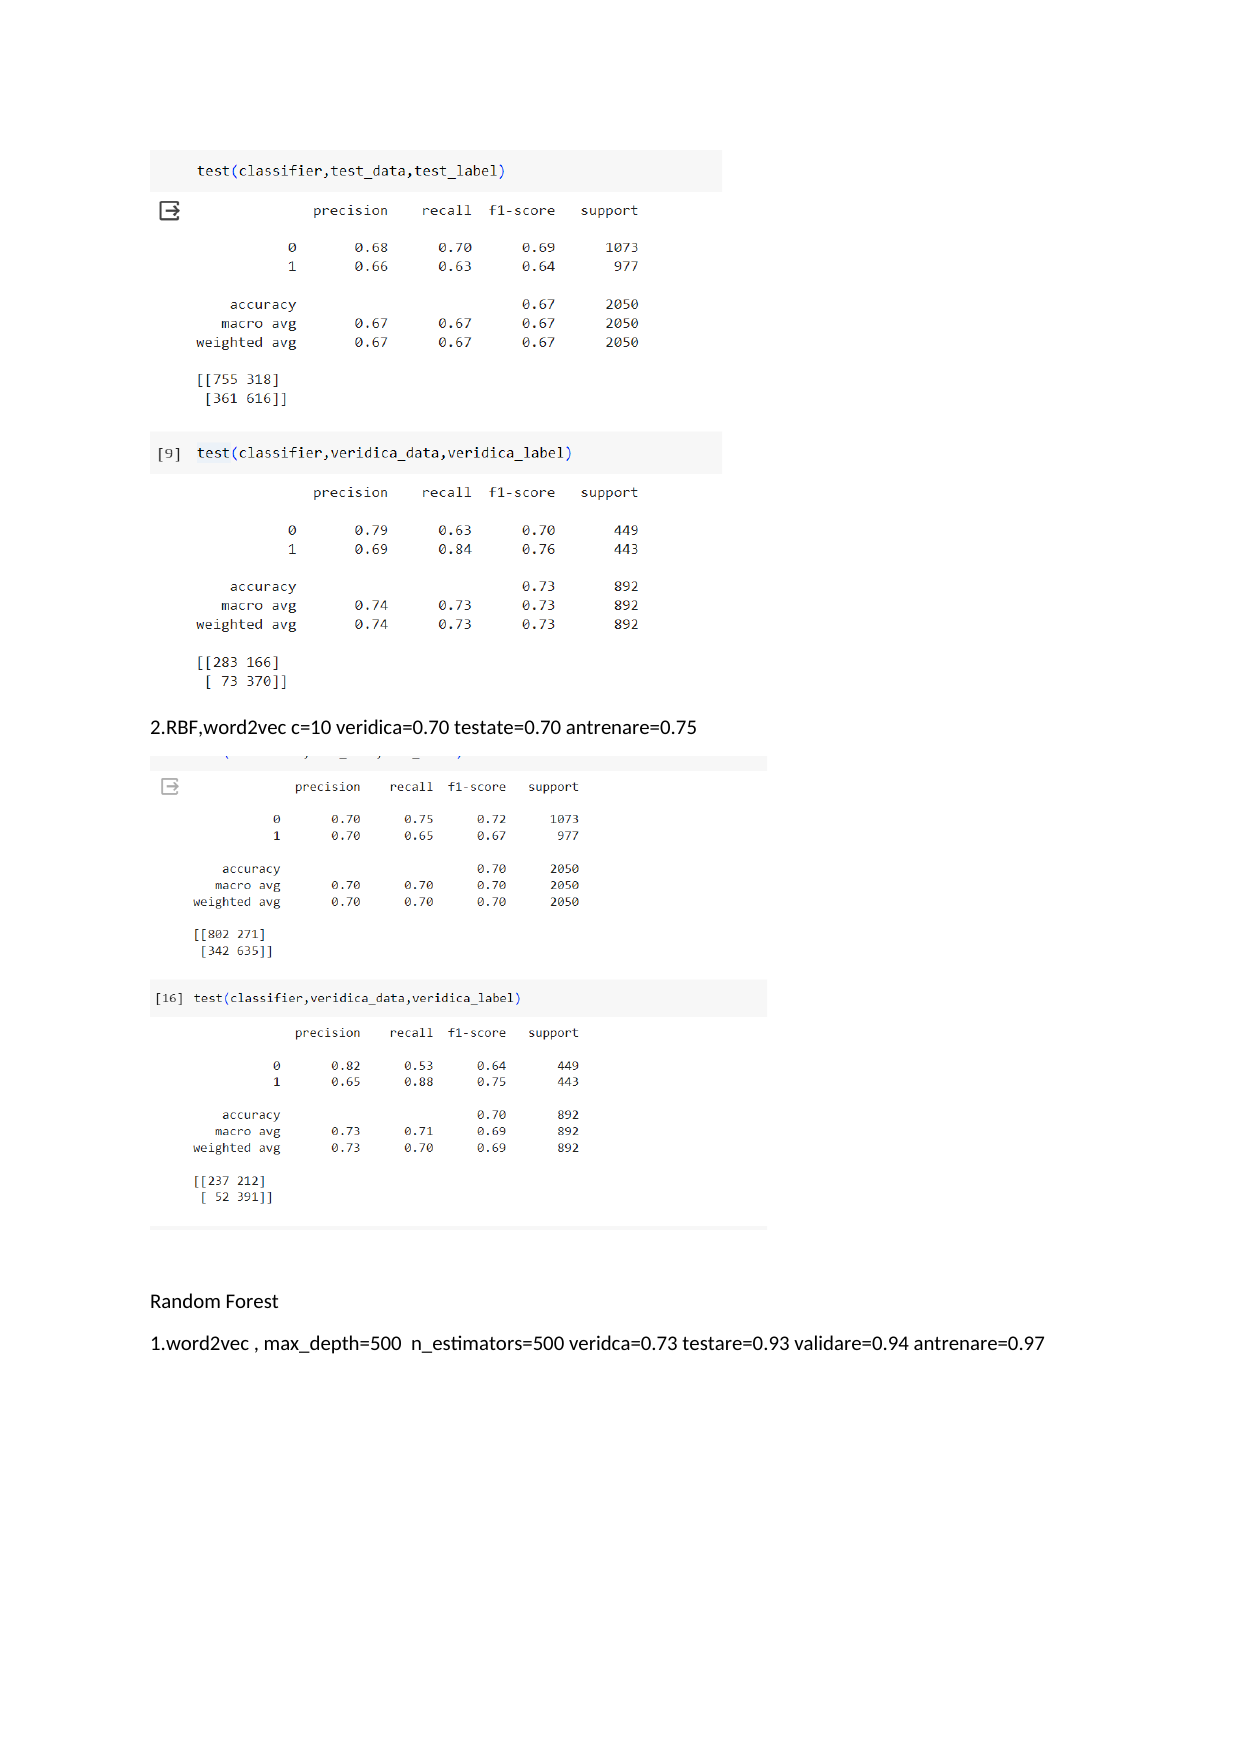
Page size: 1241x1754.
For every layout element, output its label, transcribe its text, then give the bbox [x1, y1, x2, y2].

text 2.RBF,word2vec c=10 veridica=0.70 testate=0.70 antrenare=0.75 [150, 714, 1090, 740]
text Random Forest [150, 1288, 1090, 1313]
text 1.word2vec , max_depth=500 n_estimators=500 veridca=0.73 testare=0.93 validare=0.94 antrenare=0.97 [150, 1330, 1090, 1355]
